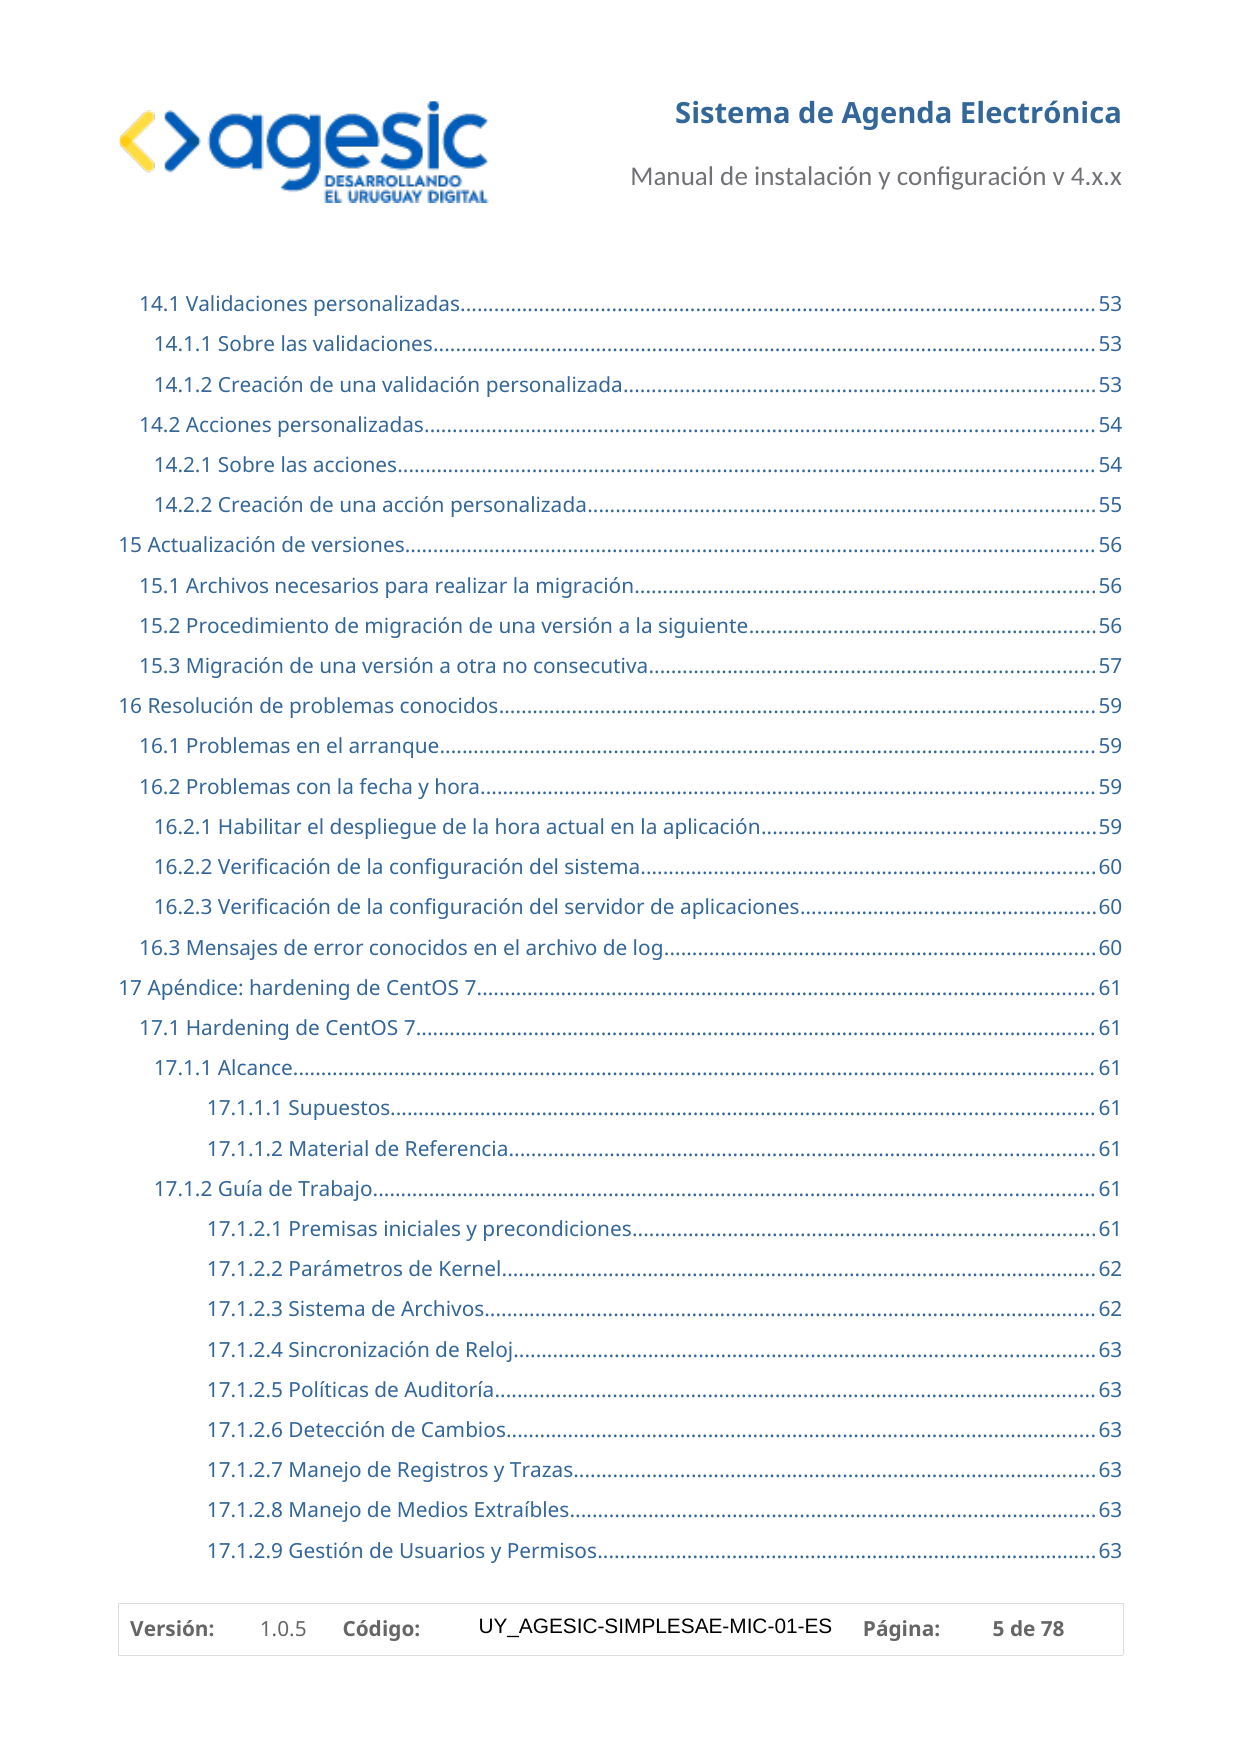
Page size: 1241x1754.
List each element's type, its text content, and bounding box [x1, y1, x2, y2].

text 17.1.2.7 Manejo de Registros y Trazas 63 [207, 1455, 1122, 1484]
text 14.1.1 Sobre las validaciones 53 [153, 329, 1122, 358]
text 14.2 Acciones personalizadas 54 [139, 410, 1122, 438]
text 17.1.2.5 Políticas de Auditoría 63 [207, 1375, 1122, 1403]
text 14.1 Validaciones personalizadas 53 [139, 289, 1122, 318]
text 15.1 Archivos necesarios para realizar la migración 56 [139, 571, 1122, 599]
text 17.1.2.2 Parámetros de Kernel 62 [207, 1254, 1122, 1283]
text 17.1.2.3 Sistema de Archivos 62 [207, 1294, 1122, 1323]
text 16.2.1 Habilitar el despliegue de la hora actual en la aplicación 59 [153, 812, 1122, 840]
text 16.2.2 Verificación de la configuración del sistema 60 [153, 852, 1122, 881]
picture [119, 101, 489, 203]
text 15.2 Procedimiento de migración de una versión a la siguiente 56 [139, 611, 1122, 639]
text 17.1.1.2 Material de Referencia 61 [207, 1134, 1122, 1162]
text 14.2.2 Creación de una acción personalizada 55 [153, 490, 1122, 519]
text 17.1.2.9 Gestión de Usuarios y Permisos 63 [207, 1536, 1122, 1564]
text 17.1 Hardening de CentOS 7 61 [139, 1013, 1122, 1041]
text 17.1.2.4 Sincronización de Reloj 63 [207, 1335, 1122, 1363]
text 17.1.2 Guía de Trabajo 61 [153, 1174, 1122, 1202]
text 15.3 Migración de una versión a otra no consecutiva 57 [139, 651, 1122, 679]
text 16 Resolución de problemas conocidos 59 [118, 691, 1122, 720]
text 17.1.1.1 Supuestos 61 [207, 1093, 1122, 1122]
text 15 Actualización de versiones 56 [118, 531, 1122, 559]
text 16.3 Mensajes de error conocidos en el archivo de log 60 [139, 933, 1122, 961]
text 16.1 Problemas en el arranque 59 [139, 732, 1122, 760]
text 17.1.2.8 Manejo de Medios Extraíbles 63 [207, 1496, 1122, 1524]
text 16.2.3 Verificación de la configuración del servidor de aplicaciones 60 [153, 892, 1122, 921]
text 17 Apéndice: hardening de CentOS 7 61 [118, 973, 1122, 1001]
text 14.2.1 Sobre las acciones 54 [153, 450, 1122, 478]
text 16.2 Problemas con la fecha y hora 59 [139, 772, 1122, 800]
text 17.1.1 Alcance 61 [153, 1053, 1122, 1082]
text 17.1.2.6 Detección de Cambios 63 [207, 1415, 1122, 1443]
text 17.1.2.1 Premisas iniciales y precondiciones 61 [207, 1214, 1122, 1242]
text 14.1.2 Creación de una validación personalizada 53 [153, 370, 1122, 398]
